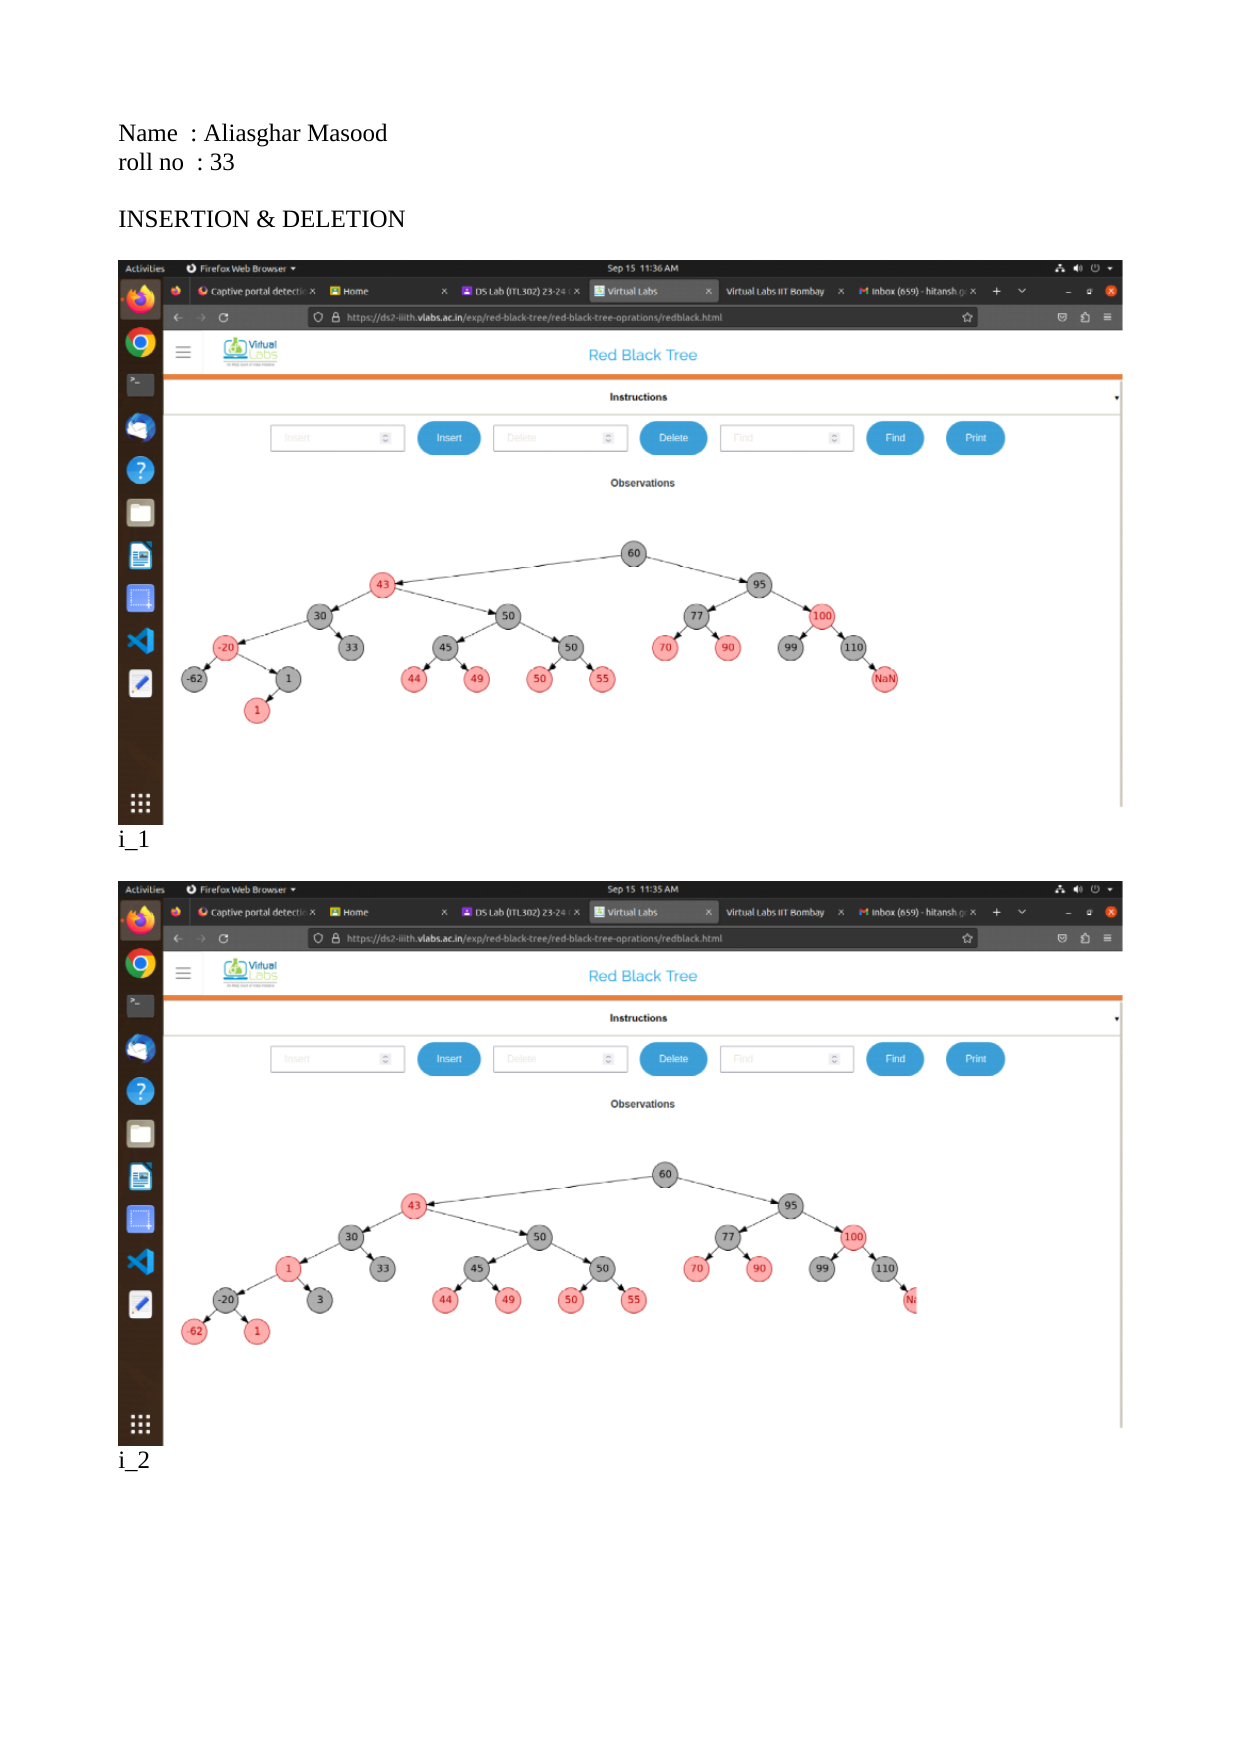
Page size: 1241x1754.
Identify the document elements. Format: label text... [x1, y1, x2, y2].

text INSERTION & DELETION [118, 204, 1122, 232]
text i_2 [118, 1446, 1122, 1474]
text roll no : 33 [118, 147, 1122, 176]
text i_1 [118, 825, 1122, 853]
text Name : Aliasghar Masood [118, 118, 1122, 147]
